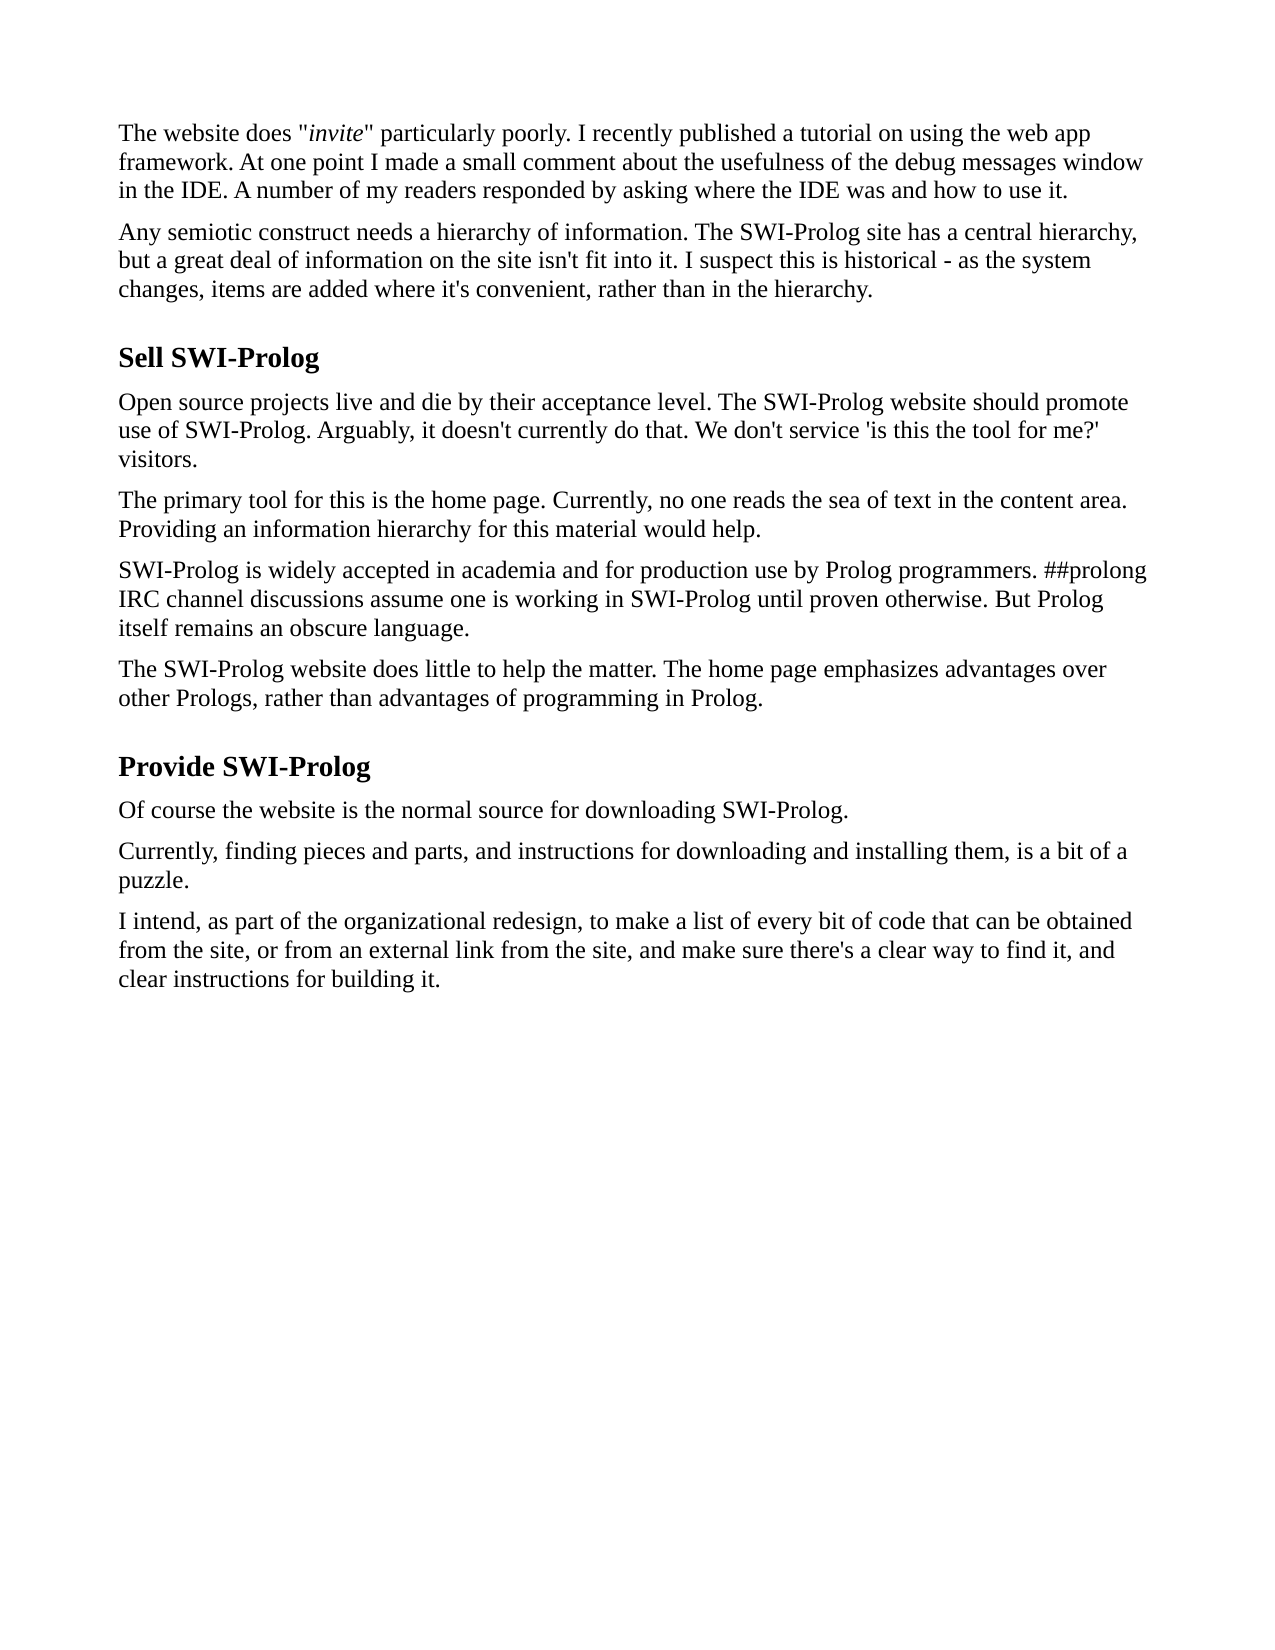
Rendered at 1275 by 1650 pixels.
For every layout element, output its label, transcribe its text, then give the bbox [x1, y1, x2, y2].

text I intend, as part of the organizational redesign, to make a list of every bit of code that can be obtained from the site, or from an external link from the site, and make sure there's a clear way to find it, and clear instructions for building it. [118, 906, 1157, 993]
text The website does "invite" particularly poorly. I recently published a tutorial on using the web app framework. At one point I made a small comment about the usefulness of the debug messages window in the IDE. A number of my readers responded by asking where the IDE was and how to use it. [118, 118, 1157, 204]
text The primary tool for this is the home page. Currently, no one reads the sea of text in the content area. Providing an information hierarchy for this material would help. [118, 485, 1157, 543]
text The SWI-Prolog website does little to help the matter. The home page emphasizes advantages over other Prologs, rather than advantages of programming in Prolog. [118, 654, 1157, 712]
subtitle Sell SWI-Prolog [118, 341, 1157, 374]
text Any semiotic construct needs a hierarchy of information. The SWI-Prolog site has a central hierarchy, but a great deal of information on the site isn't fit into it. I suspect this is historical - as the system changes, items are added where it's convenient, rather than in the hierarchy. [118, 217, 1157, 303]
text Of course the website is the normal source for downloading SWI-Prolog. [118, 795, 1157, 824]
text Currently, finding pieces and parts, and instructions for downloading and installing them, is a bit of a puzzle. [118, 836, 1157, 894]
text SWI-Prolog is widely accepted in academia and for production use by Prolog programmers. ##prolong IRC channel discussions assume one is working in SWI-Prolog until proven otherwise. But Prolog itself remains an obscure language. [118, 555, 1157, 642]
text Open source projects live and die by their acceptance level. The SWI-Prolog website should promote use of SWI-Prolog. Arguably, it doesn't currently do that. We don't service 'is this the tool for me?' visitors. [118, 387, 1157, 473]
subtitle Provide SWI-Prolog [118, 749, 1157, 783]
